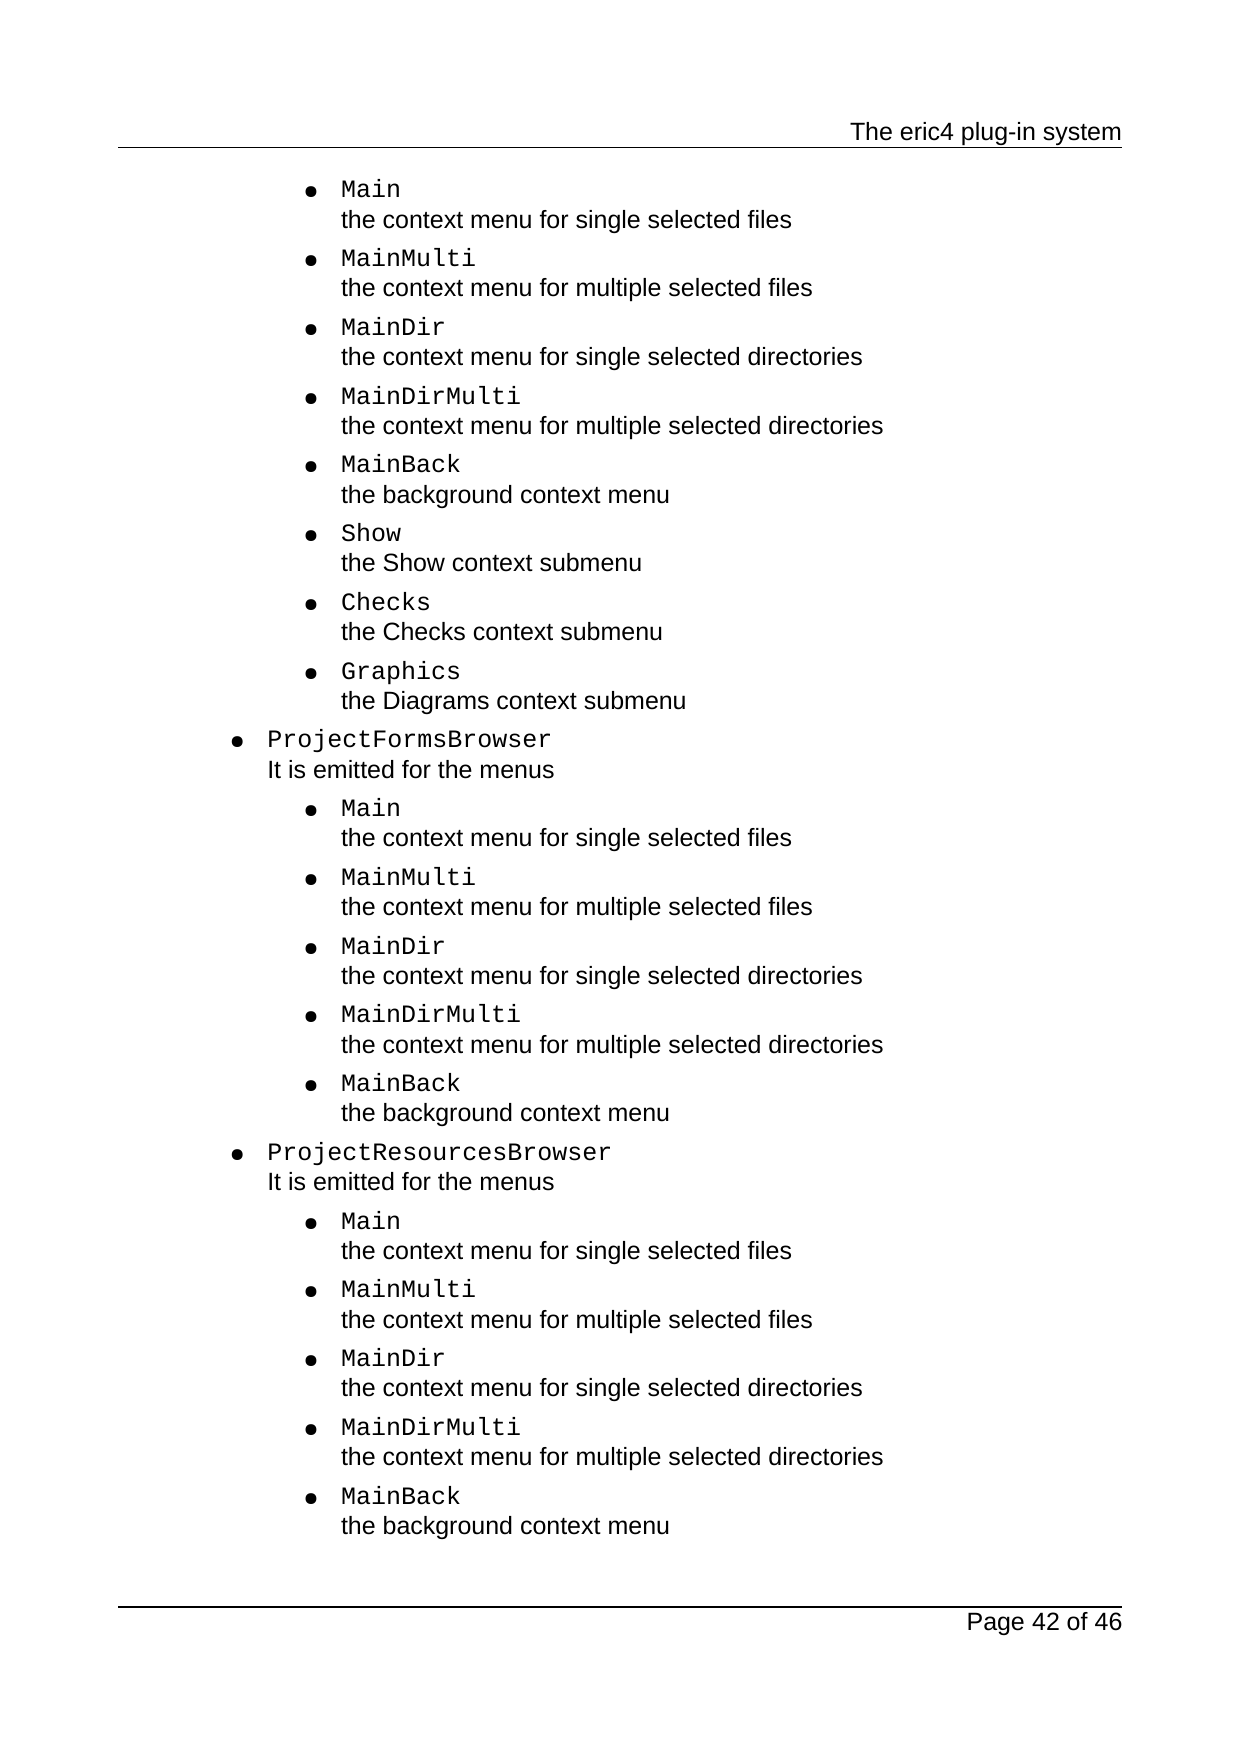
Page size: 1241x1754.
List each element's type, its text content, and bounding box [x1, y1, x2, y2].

list Main the context menu for single selected files [303, 796, 1122, 852]
list MainMulti the context menu for multiple selected files [303, 864, 1122, 921]
list MainMulti the context menu for multiple selected files [303, 1277, 1122, 1333]
list MainMulti the context menu for multiple selected files [303, 246, 1122, 302]
list MainDir the context menu for single selected directories [303, 314, 1122, 371]
list ProjectFormsBrowser It is emitted for the menus [229, 727, 1122, 783]
list Show the Show context submenu [303, 521, 1122, 577]
list ProjectResourcesBrowser It is emitted for the menus [229, 1139, 1122, 1196]
list Main the context menu for single selected files [303, 1208, 1122, 1264]
list MainBack the background context menu [303, 1483, 1122, 1539]
list Checks the Checks context submenu [303, 589, 1122, 646]
list MainDirMulti the context menu for multiple selected directories [303, 1414, 1122, 1471]
list MainDir the context menu for single selected directories [303, 1346, 1122, 1402]
list MainBack the background context menu [303, 452, 1122, 508]
list MainDirMulti the context menu for multiple selected directories [303, 383, 1122, 439]
list MainBack the background context menu [303, 1071, 1122, 1127]
list MainDirMulti the context menu for multiple selected directories [303, 1002, 1122, 1058]
list Main the context menu for single selected files [303, 177, 1122, 233]
list Graphics the Diagrams context submenu [303, 658, 1122, 714]
list MainDir the context menu for single selected directories [303, 933, 1122, 989]
